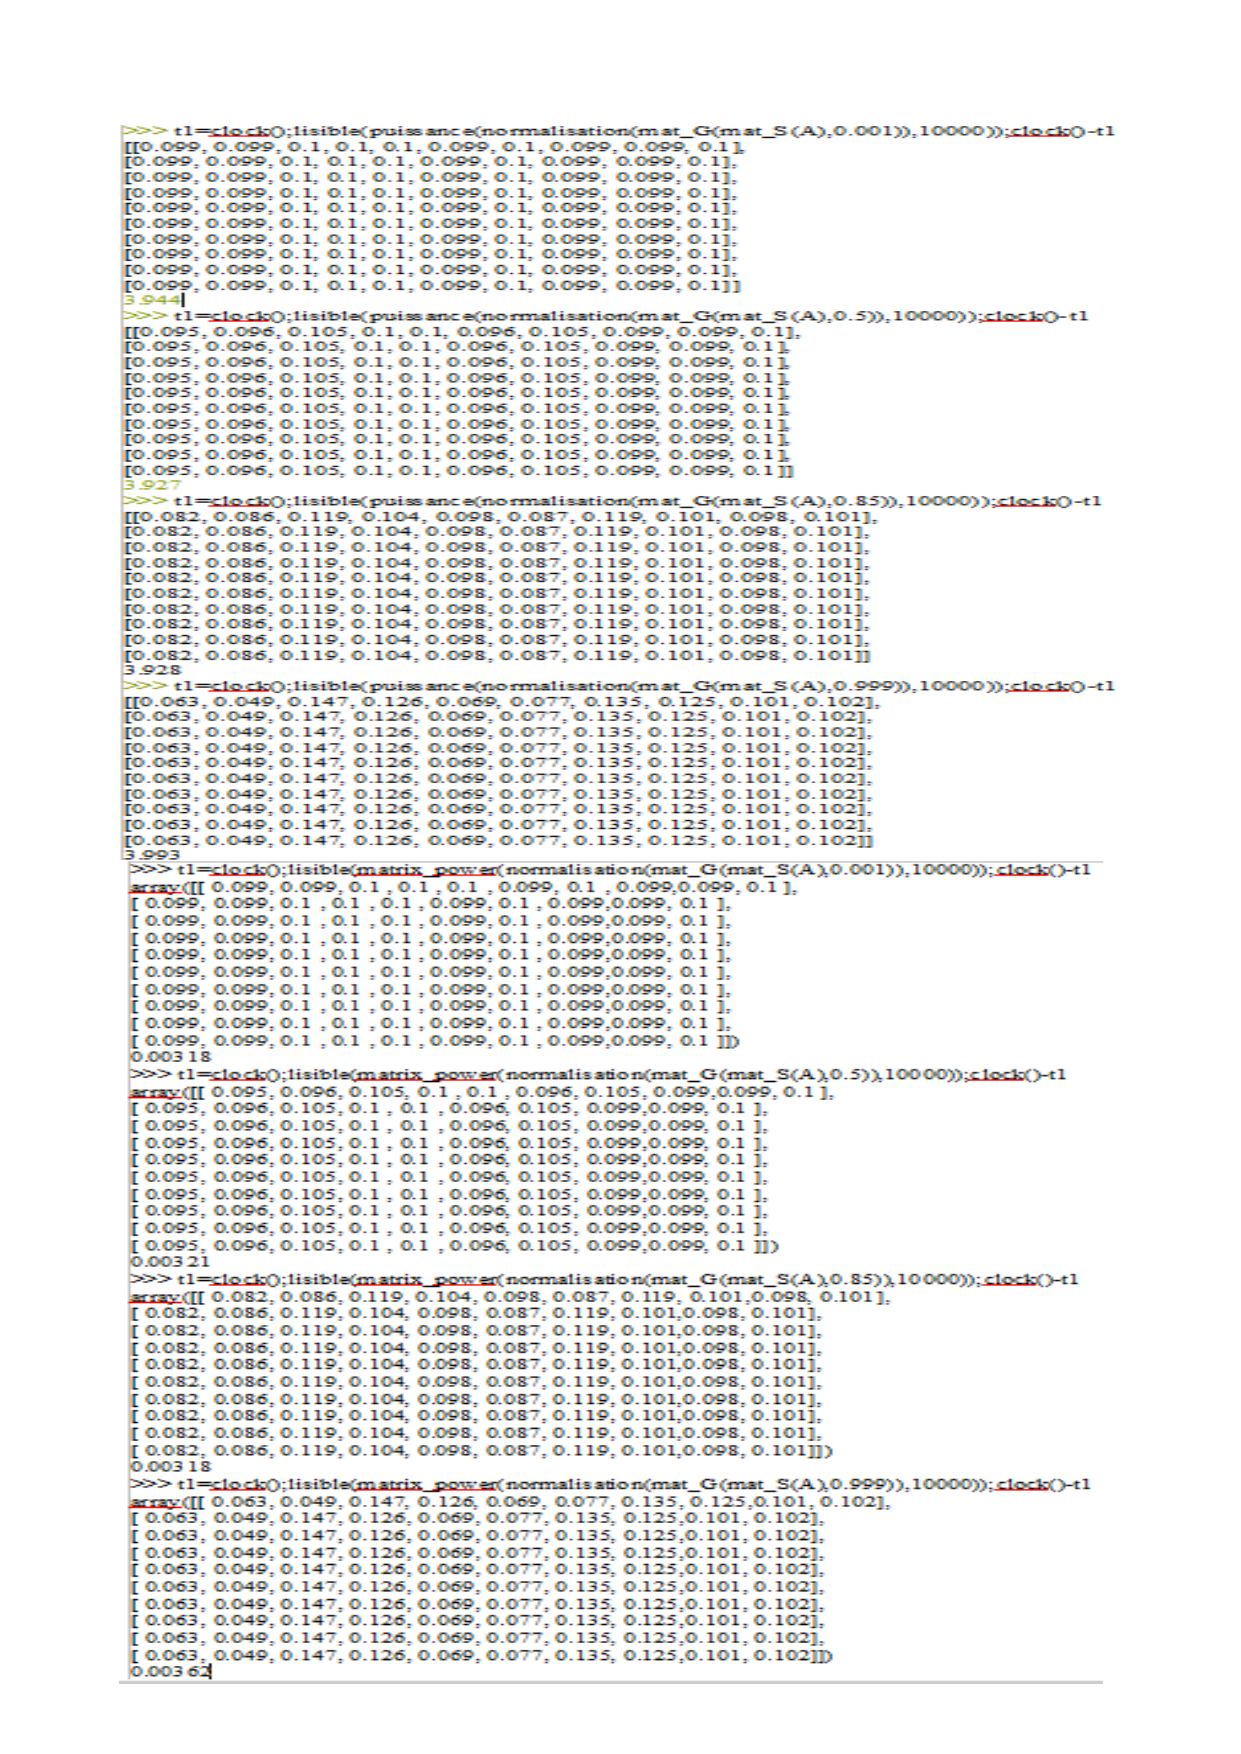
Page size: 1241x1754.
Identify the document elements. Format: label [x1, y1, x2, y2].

picture [119, 125, 1160, 1684]
